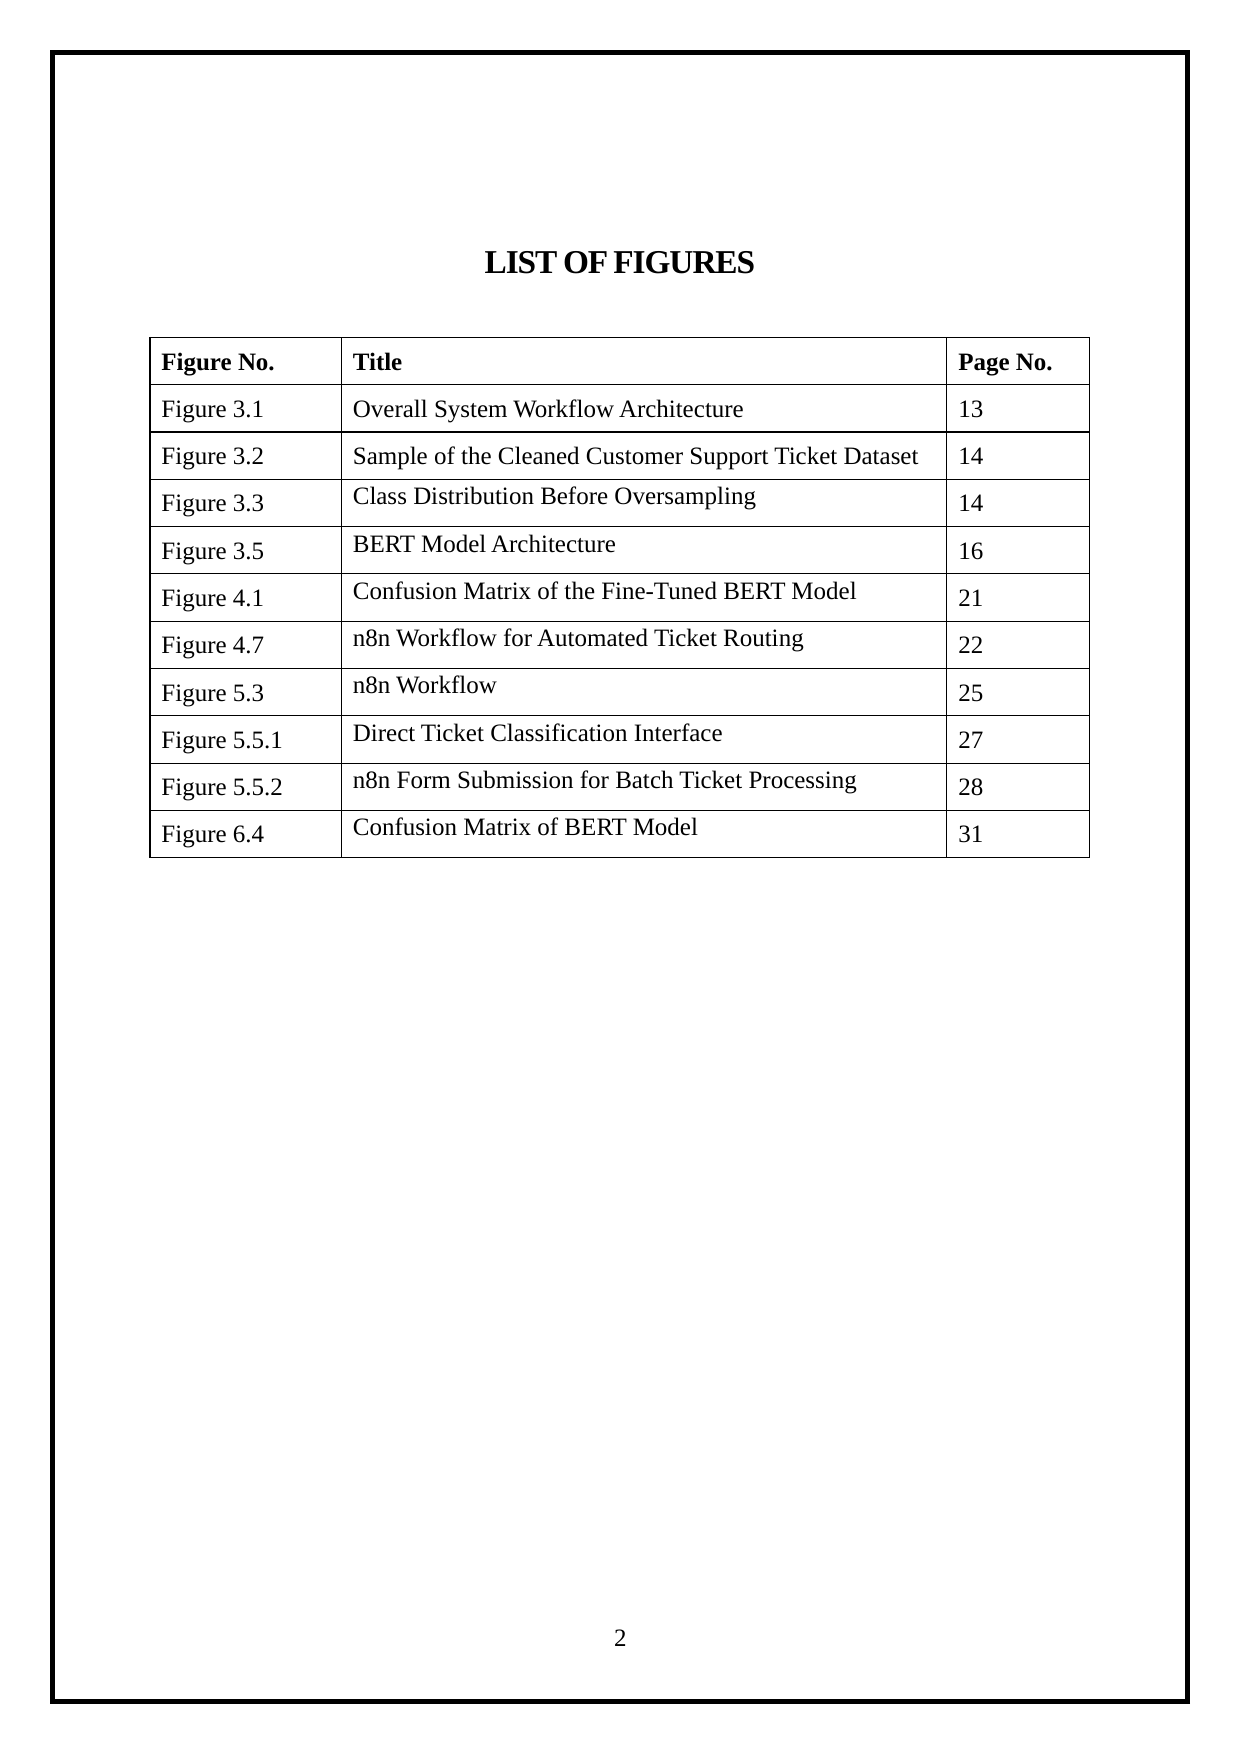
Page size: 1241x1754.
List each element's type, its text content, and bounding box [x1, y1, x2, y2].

table_cell 25 [947, 669, 1089, 715]
table_cell 28 [947, 764, 1089, 810]
table_cell Figure 4.1 [151, 574, 341, 621]
table_cell Figure 3.5 [151, 527, 341, 573]
table_cell Figure 3.2 [151, 433, 341, 479]
table_cell Confusion Matrix of BERT Model [342, 811, 946, 857]
table_cell n8n Workflow for Automated Ticket Routing [342, 622, 946, 668]
table_cell Class Distribution Before Oversampling [342, 480, 946, 526]
table_cell Confusion Matrix of the Fine-Tuned BERT Model [342, 574, 946, 621]
table_header Figure No. [151, 338, 341, 384]
table_cell Figure 4.7 [151, 622, 341, 668]
table_cell 21 [947, 574, 1089, 621]
table_cell Figure 5.5.2 [151, 764, 341, 810]
table_cell 13 [947, 385, 1089, 431]
table_cell Figure 6.4 [151, 811, 341, 857]
table_header Page No. [947, 338, 1089, 384]
table_cell 14 [947, 433, 1089, 479]
table_header Title [342, 338, 946, 384]
table_cell n8n Form Submission for Batch Ticket Processing [342, 764, 946, 810]
table_cell 31 [947, 811, 1089, 857]
title LIST OF FIGURES [150, 242, 1090, 281]
table_cell 22 [947, 622, 1089, 668]
table_cell Overall System Workflow Architecture [342, 385, 946, 431]
table_cell Figure 3.1 [151, 385, 341, 431]
table_cell Sample of the Cleaned Customer Support Ticket Dataset [342, 433, 946, 479]
table_cell Figure 5.3 [151, 669, 341, 715]
table_cell Figure 5.5.1 [151, 716, 341, 762]
table_cell Direct Ticket Classification Interface [342, 716, 946, 762]
table_cell 27 [947, 716, 1089, 762]
table_cell n8n Workflow [342, 669, 946, 715]
table_cell 16 [947, 527, 1089, 573]
table_cell BERT Model Architecture [342, 527, 946, 573]
table_cell 14 [947, 480, 1089, 526]
table_cell Figure 3.3 [151, 480, 341, 526]
